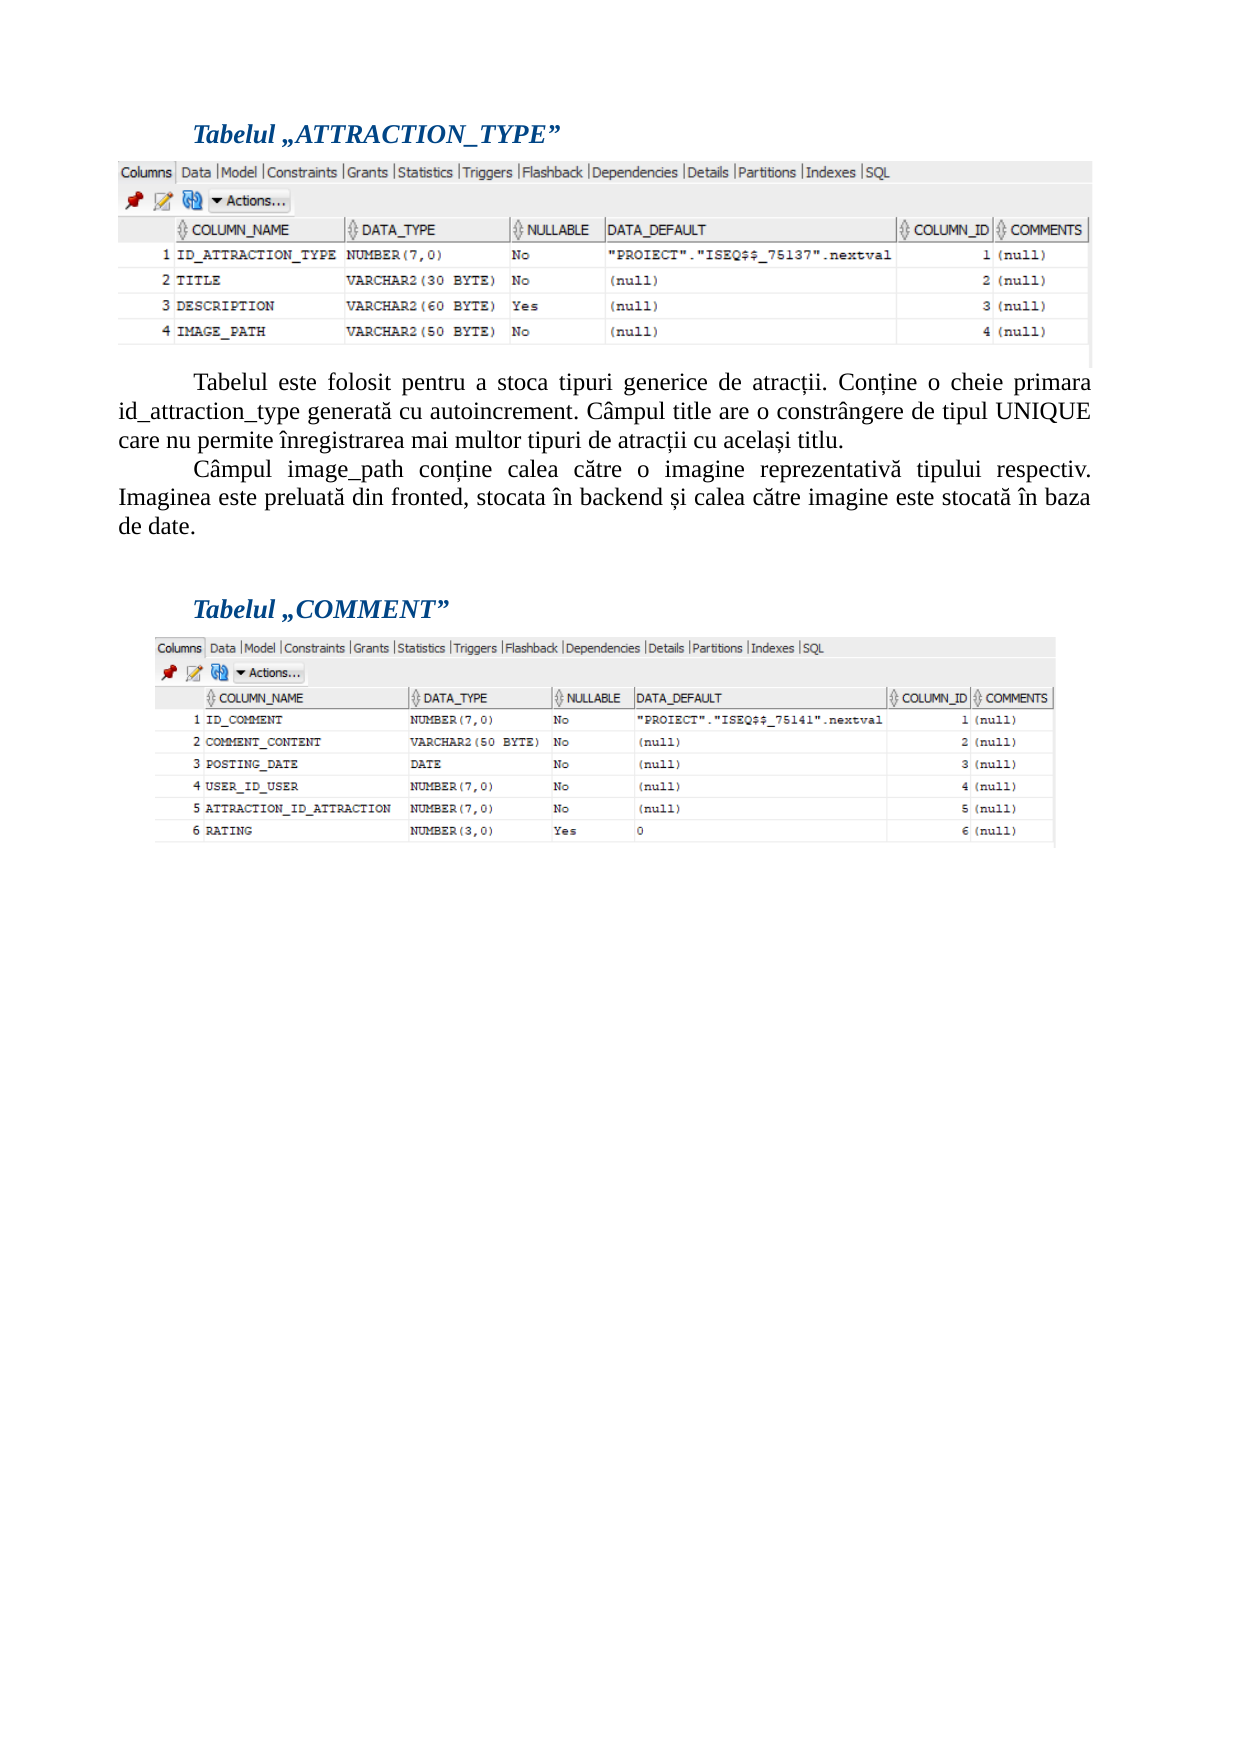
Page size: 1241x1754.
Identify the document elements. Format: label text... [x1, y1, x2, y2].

picture [118, 161, 1093, 368]
subtitle Tabelul „COMMENT” [192, 593, 1093, 624]
subtitle Tabelul „ATTRACTION_TYPE” [192, 118, 1093, 149]
text Tabelul este folosit pentru a stoca tipuri generice de atracții. Conține o cheie primara id_attraction_type generată cu autoincrement. Câmpul title are o constrângere de tipul UNIQUE care nu permite înregistrarea mai multor tipuri de atracții cu același titlu. [118, 368, 1093, 454]
picture [155, 637, 1056, 848]
text Câmpul image_path conține calea către o imagine reprezentativă tipului respectiv. Imaginea este preluată din fronted, stocata în backend și calea către imagine este stocată în baza de date. [118, 454, 1093, 540]
